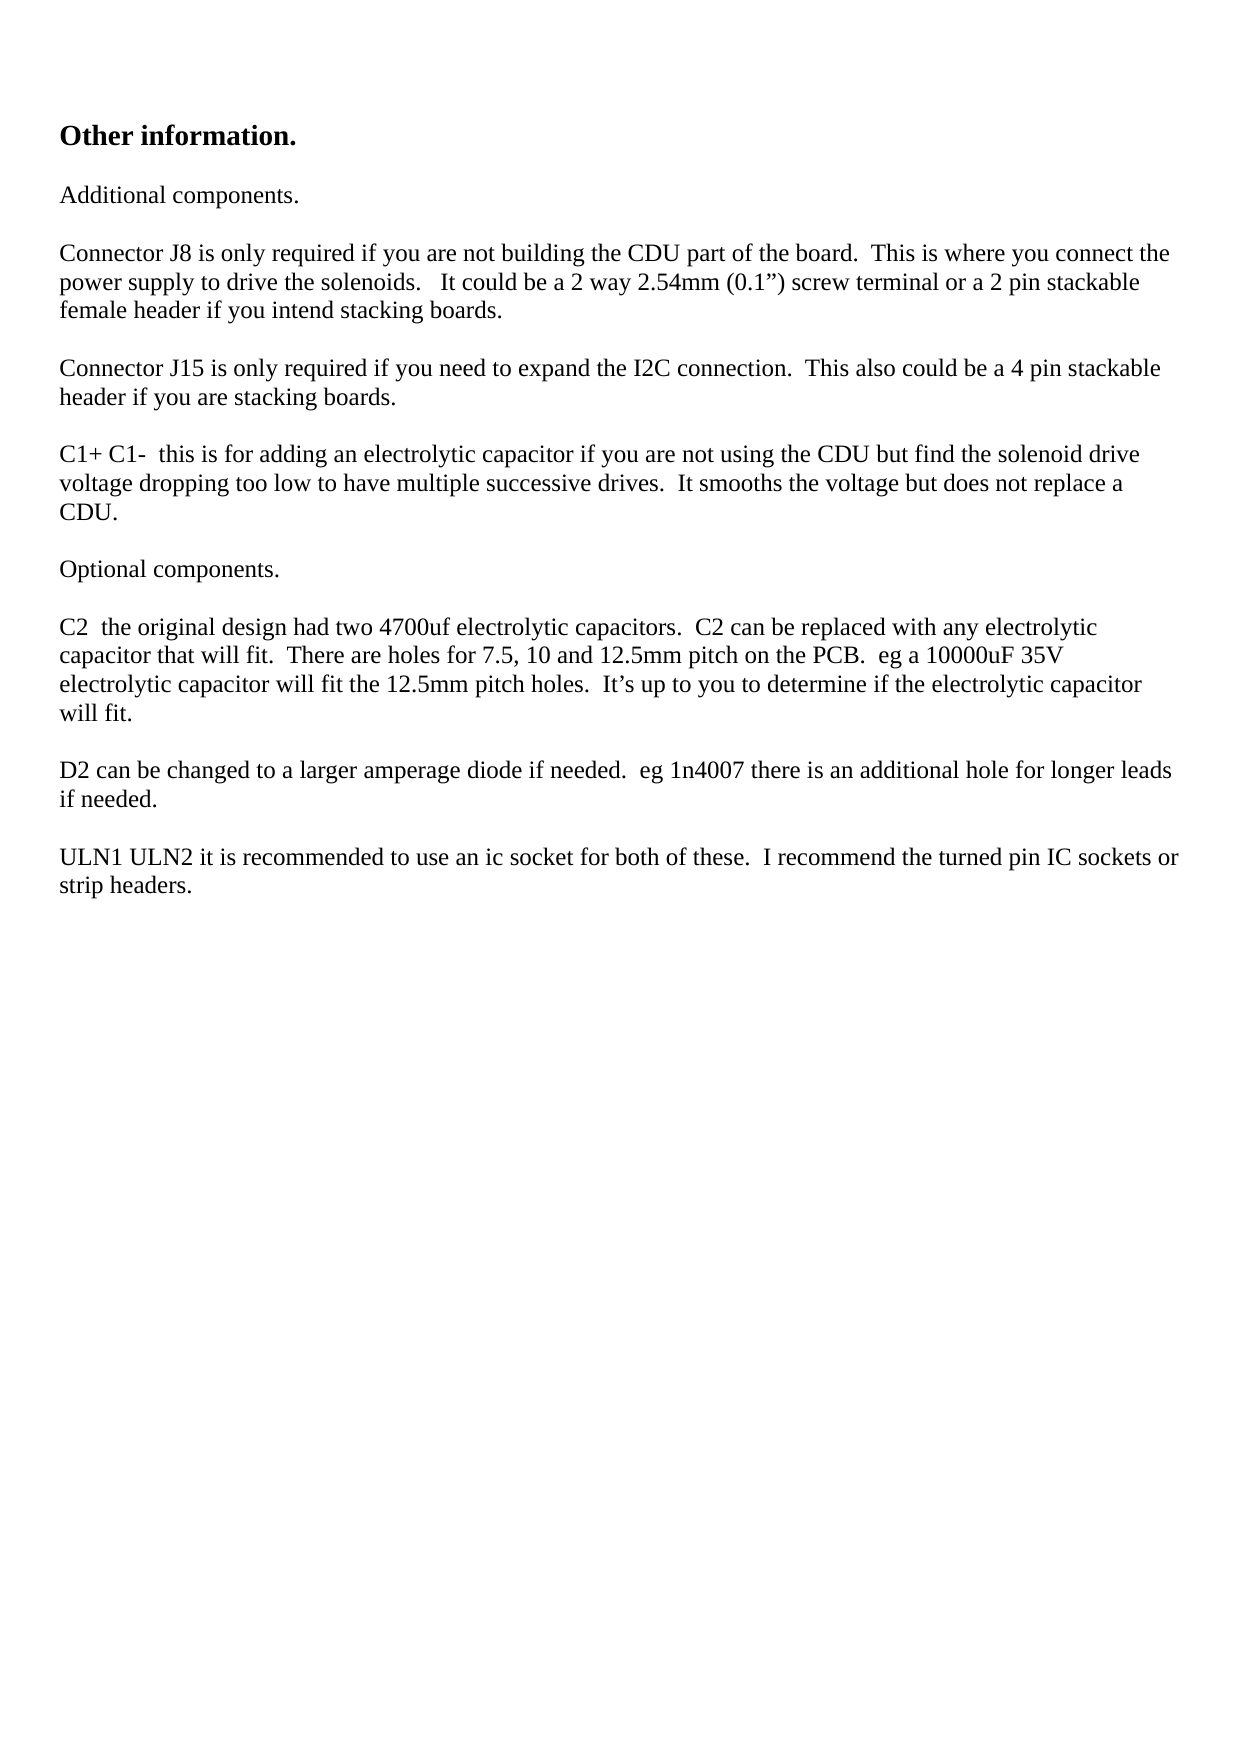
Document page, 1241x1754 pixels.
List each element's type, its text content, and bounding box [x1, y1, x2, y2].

text Connector J8 is only required if you are not building the CDU part of the board. This is where you connect the power supply to drive the solenoids. It could be a 2 way 2.54mm (0.1”) screw terminal or a 2 pin stackable female header if you intend stacking boards. [59, 238, 1181, 324]
text Connector J15 is only required if you need to expand the I2C connection. This also could be a 4 pin stackable header if you are stacking boards. [59, 353, 1181, 410]
text D2 can be changed to a larger amperage diode if needed. eg 1n4007 there is an additional hole for longer leads if needed. [59, 755, 1181, 813]
text Optional components. [59, 554, 1181, 583]
text C1+ C1- this is for adding an electrolytic capacitor if you are not using the CDU but find the solenoid drive voltage dropping too low to have multiple successive drives. It smooths the voltage but does not replace a CDU. [59, 439, 1181, 525]
text ULN1 ULN2 it is recommended to use an ic socket for both of these. I recommend the turned pin IC sockets or strip headers. [59, 842, 1181, 899]
text Additional components. [59, 180, 1181, 209]
text C2 the original design had two 4700uf electrolytic capacitors. C2 can be replaced with any electrolytic capacitor that will fit. There are holes for 7.5, 10 and 12.5mm pitch on the PCB. eg a 10000uF 35V electrolytic capacitor will fit the 12.5mm pitch holes. It’s up to you to determine if the electrolytic capacitor will fit. [59, 612, 1181, 727]
text Other information. [59, 118, 1181, 152]
